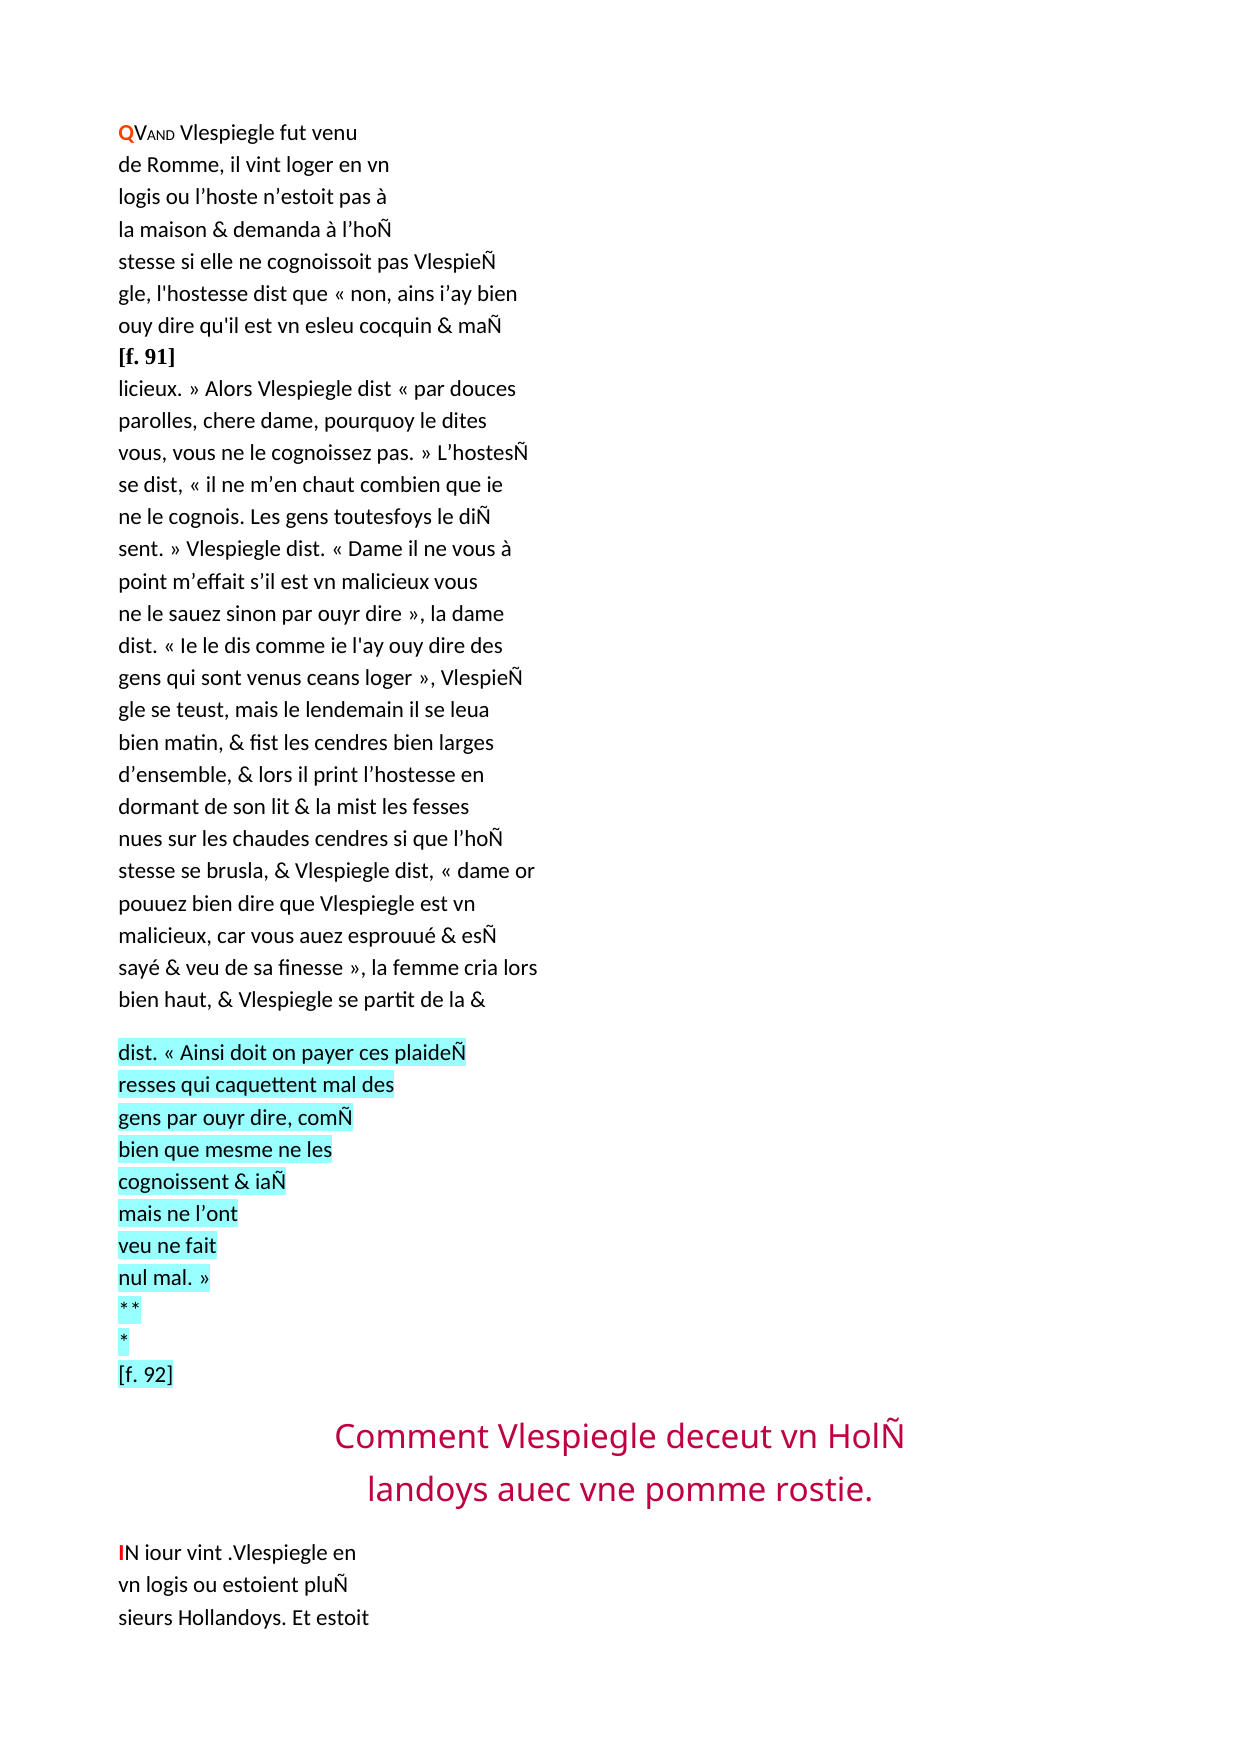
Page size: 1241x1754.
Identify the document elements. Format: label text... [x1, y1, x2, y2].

text Comment Vlespiegle deceut vn HolÑ landoys auec vne pomme rostie. [118, 1413, 1122, 1511]
text IN iour vint .Vlespiegle en vn logis ou estoient pluÑ sieurs Hollandoys. Et estoit [118, 1538, 1122, 1631]
text QVand Vlespiegle fut venu de Romme, il vint loger en vn logis ou l’hoste n’estoit pas à la maison & demanda à l’hoÑ stesse si elle ne cognoissoit pas VlespieÑ gle, l'hostesse dist que « non, ains i’ay bien ouy dire qu'il est vn esleu cocquin & maÑ [f. 91] licieux. » Alors Vlespiegle dist « par douces parolles, chere dame, pourquoy le dites vous, vous ne le cognoissez pas. » L’hostesÑ se dist, « il ne m’en chaut combien que ie ne le cognois. Les gens toutesfoys le diÑ sent. » Vlespiegle dist. « Dame il ne vous à point m’effait s’il est vn malicieux vous ne le sauez sinon par ouyr dire », la dame dist. « Ie le dis comme ie l'ay ouy dire des gens qui sont venus ceans loger », VlespieÑ gle se teust, mais le lendemain il se leua bien matin, & fist les cendres bien larges d’ensemble, & lors il print l’hostesse en dormant de son lit & la mist les fesses nues sur les chaudes cendres si que l’hoÑ stesse se brusla, & Vlespiegle dist, « dame or pouuez bien dire que Vlespiegle est vn malicieux, car vous auez esprouué & esÑ sayé & veu de sa finesse », la femme cria lors bien haut, & Vlespiegle se partit de la & [118, 118, 1122, 1013]
text dist. « Ainsi doit on payer ces plaideÑ resses qui caquettent mal des gens par ouyr dire, comÑ bien que mesme ne les cognoissent & iaÑ mais ne l’ont veu ne fait nul mal. » ** * [f. 92] [118, 1038, 1122, 1388]
